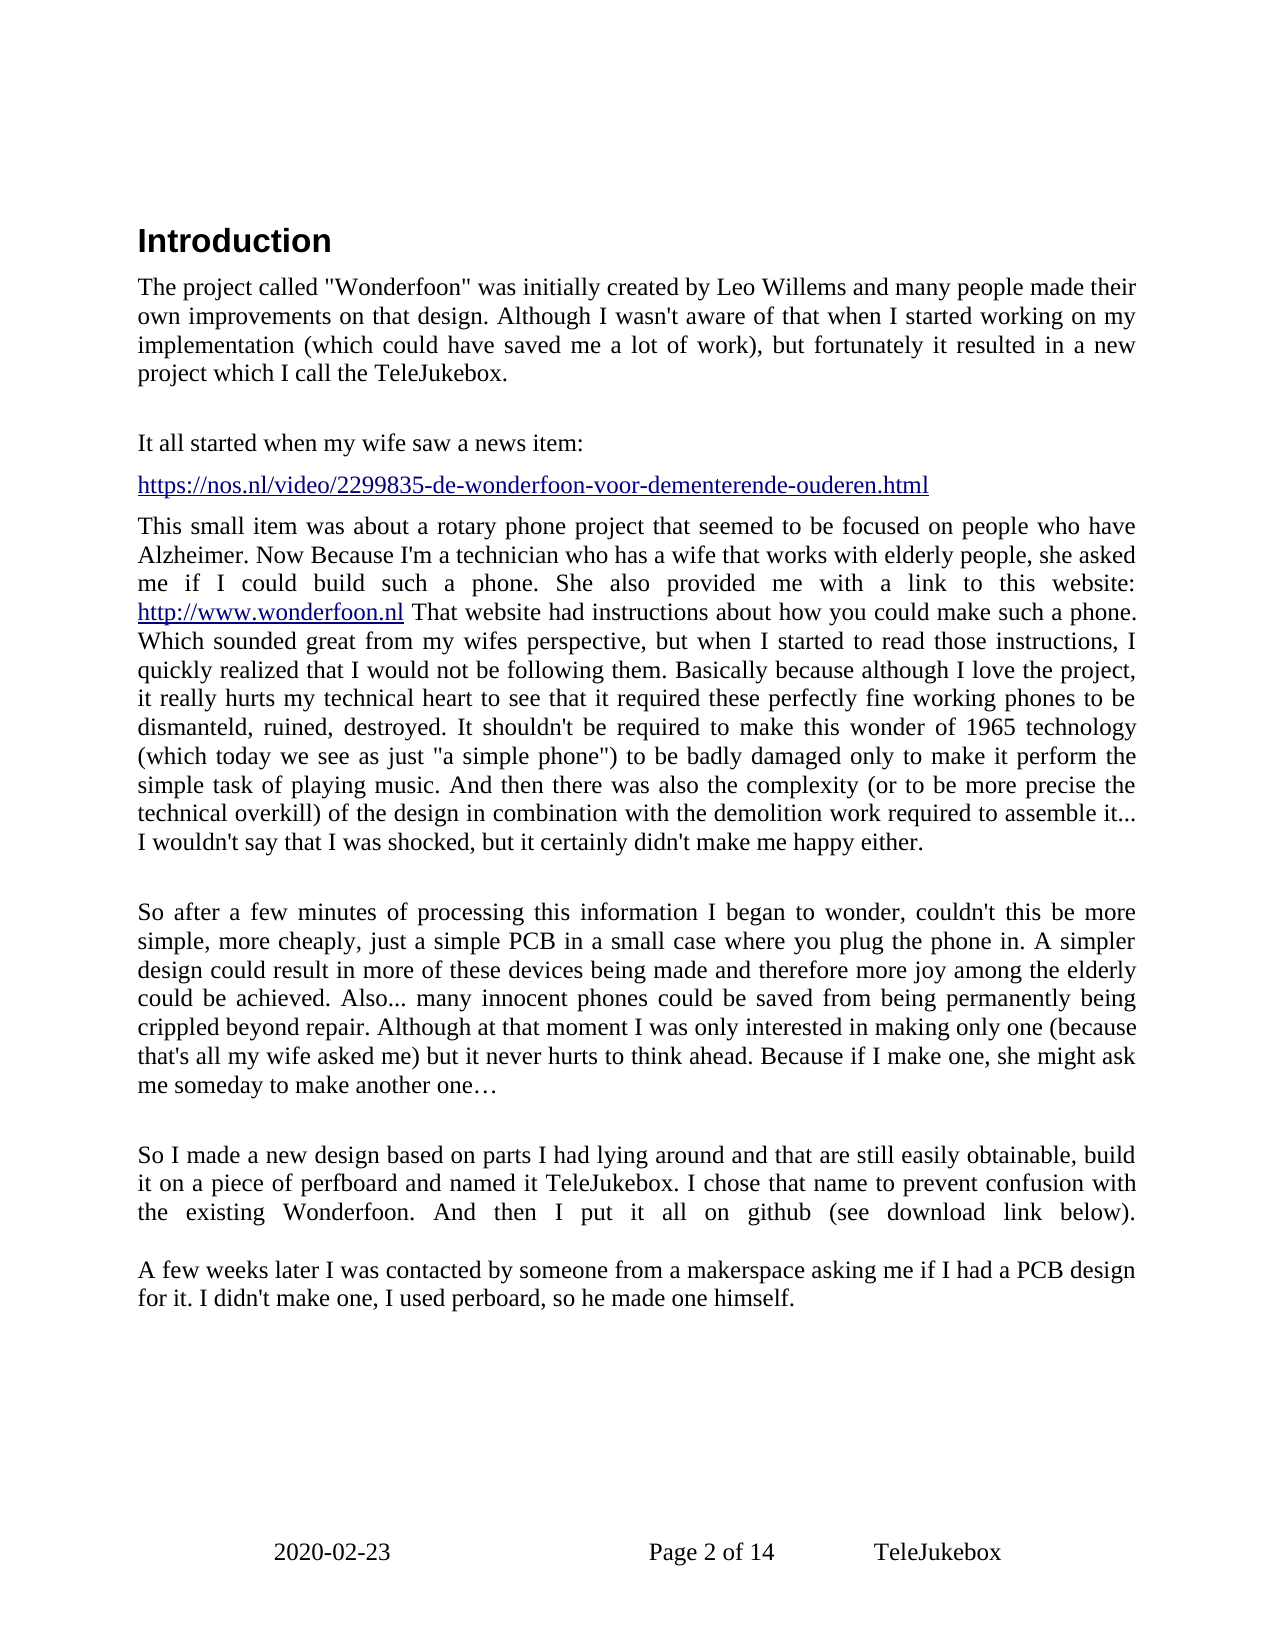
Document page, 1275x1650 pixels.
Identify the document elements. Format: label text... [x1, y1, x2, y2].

text So I made a new design based on parts I had lying around and that are still easily obtainable, build it on a piece of perfboard and named it TeleJukebox. I chose that name to prevent confusion with the existing Wonderfoon. And then I put it all on github (see download link below). A few weeks later I was contacted by someone from a makerspace asking me if I had a PCB design for it. I didn't make one, I used perboard, so he made one himself. [137, 1111, 1138, 1312]
text It all started when my wife saw a news item: [137, 400, 1138, 457]
text https://nos.nl/video/2299835-de-wonderfoon-voor-dementerende-ouderen.html [137, 470, 1138, 498]
text Introduction [137, 221, 1138, 260]
text The project called "Wonderfoon" was initially created by Leo Willems and many people made their own improvements on that design. Although I wasn't aware of that when I started working on my implementation (which could have saved me a lot of work), but fortunately it resulted in a new project which I call the TeleJukebox. [137, 272, 1138, 387]
text This small item was about a rotary phone project that seemed to be focused on people who have Alzheimer. Now Because I'm a technician who has a wife that works with elderly people, she asked me if I could build such a phone. She also provided me with a link to this website: http://www.wonderfoon.nl That website had instructions about how you could make such a phone. Which sounded great from my wifes perspective, but when I started to read those instructions, I quickly realized that I would not be following them. Basically because although I love the project, it really hurts my technical heart to see that it required these perfectly fine working phones to be dismanteld, ruined, destroyed. It shouldn't be required to make this wonder of 1965 technology (which today we see as just "a simple phone") to be badly damaged only to make it perform the simple task of playing music. And then there was also the complexity (or to be more precise the technical overkill) of the design in combination with the demolition work required to assemble it... I wouldn't say that I was shocked, but it certainly didn't make me happy either. [137, 511, 1138, 856]
text So after a few minutes of processing this information I began to wonder, couldn't this be more simple, more cheaply, just a simple PCB in a small case where you plug the phone in. A simpler design could result in more of these devices being made and therefore more joy among the elderly could be achieved. Also... many innocent phones could be saved from being permanently being crippled beyond repair. Although at that moment I was only interested in making only one (because that's all my wife asked me) but it never hurts to think ahead. Because if I make one, she might ask me someday to make another one… [137, 868, 1138, 1098]
